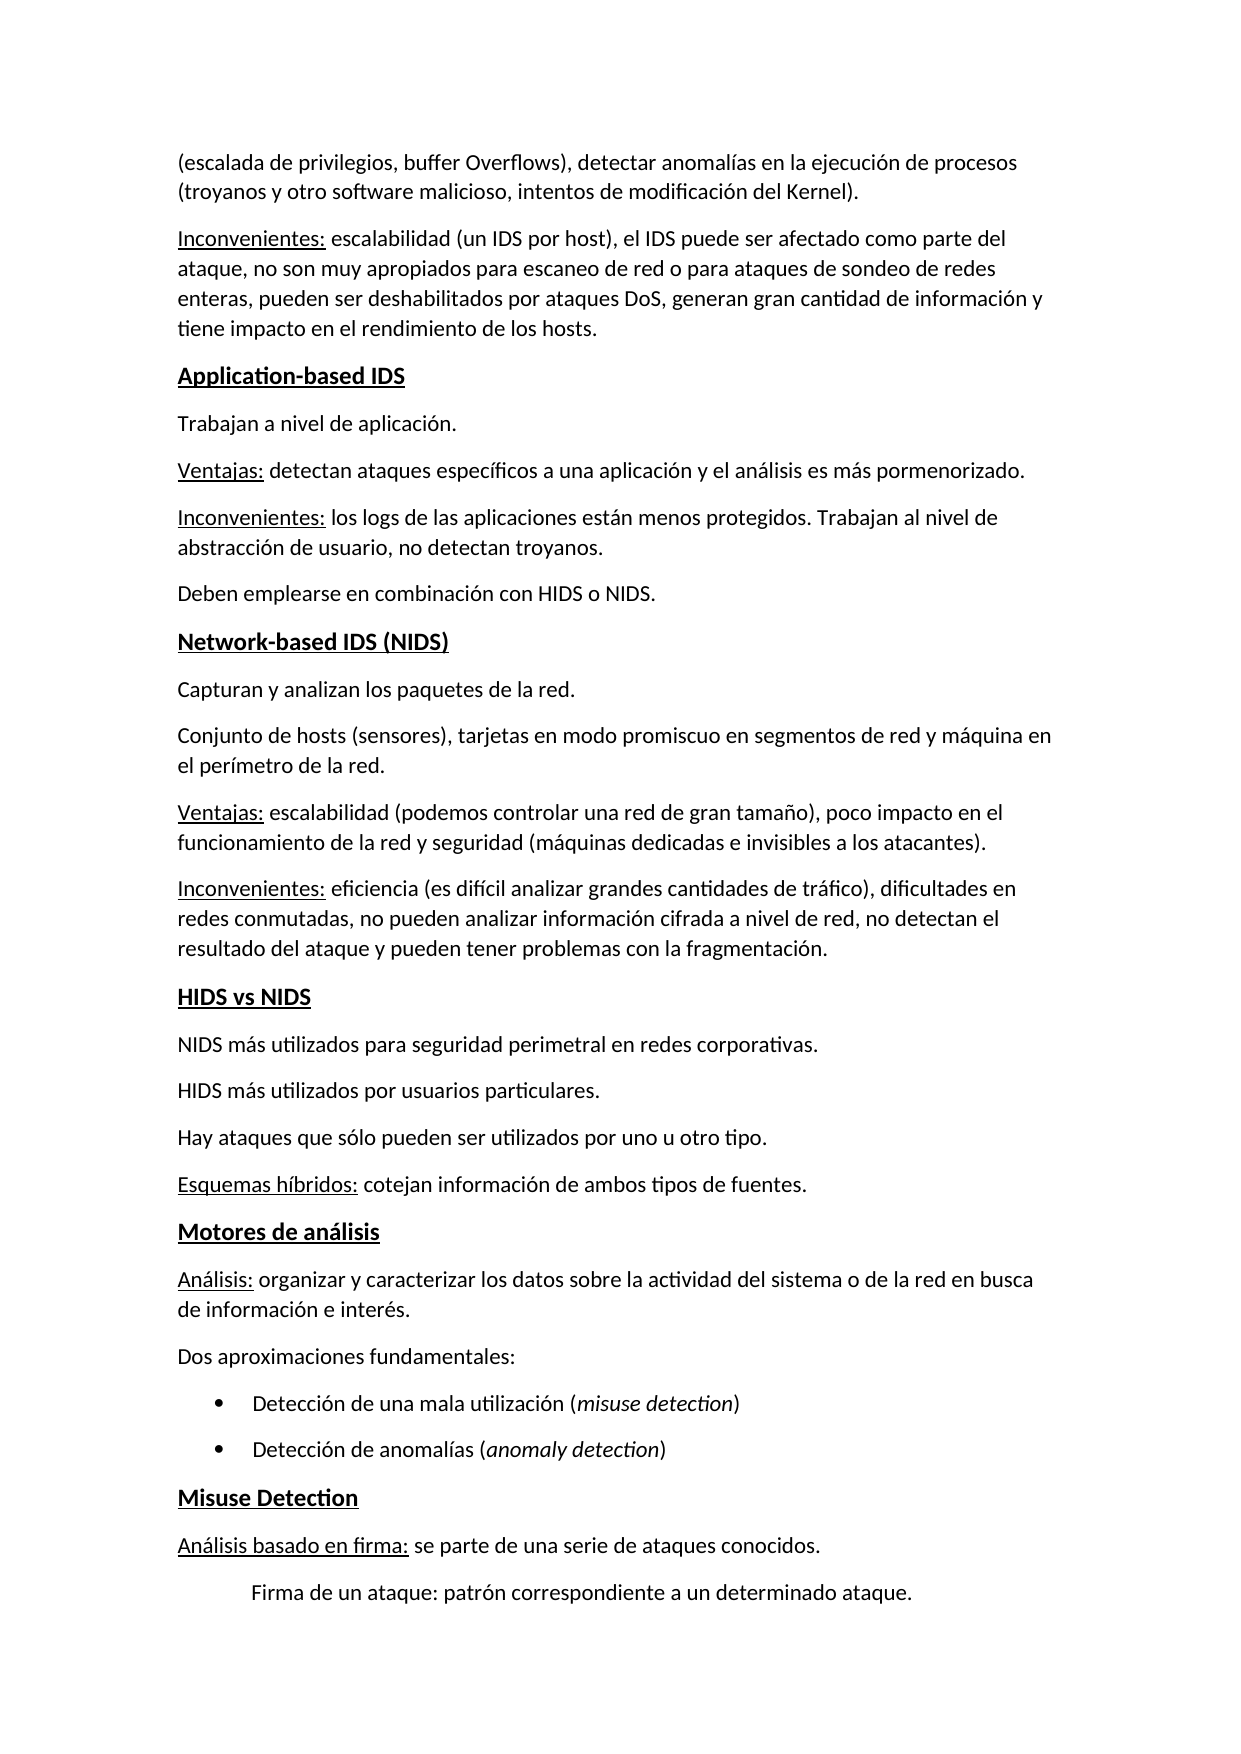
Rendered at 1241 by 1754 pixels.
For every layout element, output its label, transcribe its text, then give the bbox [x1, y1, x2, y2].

text Esquemas híbridos: cotejan información de ambos tipos de fuentes. [177, 1170, 1063, 1198]
text Ventajas: escalabilidad (podemos controlar una red de gran tamaño), poco impacto en el funcionamiento de la red y seguridad (máquinas dedicadas e invisibles a los atacantes). [177, 798, 1063, 856]
list Detección de anomalías (anomaly detection) [215, 1435, 1063, 1463]
text Ventajas: detectan ataques específicos a una aplicación y el análisis es más pormenorizado. [177, 456, 1063, 484]
text Motores de análisis [177, 1216, 1063, 1247]
text Network-based IDS (NIDS) [177, 626, 1063, 656]
text Trabajan a nivel de aplicación. [177, 409, 1063, 438]
text (escalada de privilegios, buffer Overflows), detectar anomalías en la ejecución de procesos (troyanos y otro software malicioso, intentos de modificación del Kernel). [177, 148, 1063, 206]
text Application-based IDS [177, 360, 1063, 391]
text Análisis basado en firma: se parte de una serie de ataques conocidos. [177, 1531, 1063, 1559]
list Detección de una mala utilización (misuse detection) [215, 1389, 1063, 1417]
text Capturan y analizan los paquetes de la red. [177, 675, 1063, 703]
text Análisis: organizar y caracterizar los datos sobre la actividad del sistema o de la red en busca de información e interés. [177, 1266, 1063, 1323]
text Inconvenientes: los logs de las aplicaciones están menos protegidos. Trabajan al nivel de abstracción de usuario, no detectan troyanos. [177, 503, 1063, 561]
text Conjunto de hosts (sensores), tarjetas en modo promiscuo en segmentos de red y máquina en el perímetro de la red. [177, 722, 1063, 779]
text Hay ataques que sólo pueden ser utilizados por uno u otro tipo. [177, 1123, 1063, 1151]
text HIDS vs NIDS [177, 981, 1063, 1011]
text Misuse Detection [177, 1482, 1063, 1512]
text Inconvenientes: escalabilidad (un IDS por host), el IDS puede ser afectado como parte del ataque, no son muy apropiados para escaneo de red o para ataques de sondeo de redes enteras, pueden ser deshabilitados por ataques DoS, generan gran cantidad de información y tiene impacto en el rendimiento de los hosts. [177, 224, 1063, 342]
text Inconvenientes: eficiencia (es difícil analizar grandes cantidades de tráfico), dificultades en redes conmutadas, no pueden analizar información cifrada a nivel de red, no detectan el resultado del ataque y pueden tener problemas con la fragmentación. [177, 874, 1063, 962]
text NIDS más utilizados para seguridad perimetral en redes corporativas. [177, 1030, 1063, 1058]
text Deben emplearse en combinación con HIDS o NIDS. [177, 579, 1063, 607]
text Firma de un ataque: patrón correspondiente a un determinado ataque. [251, 1578, 1063, 1606]
text HIDS más utilizados por usuarios particulares. [177, 1077, 1063, 1105]
text Dos aproximaciones fundamentales: [177, 1342, 1063, 1370]
